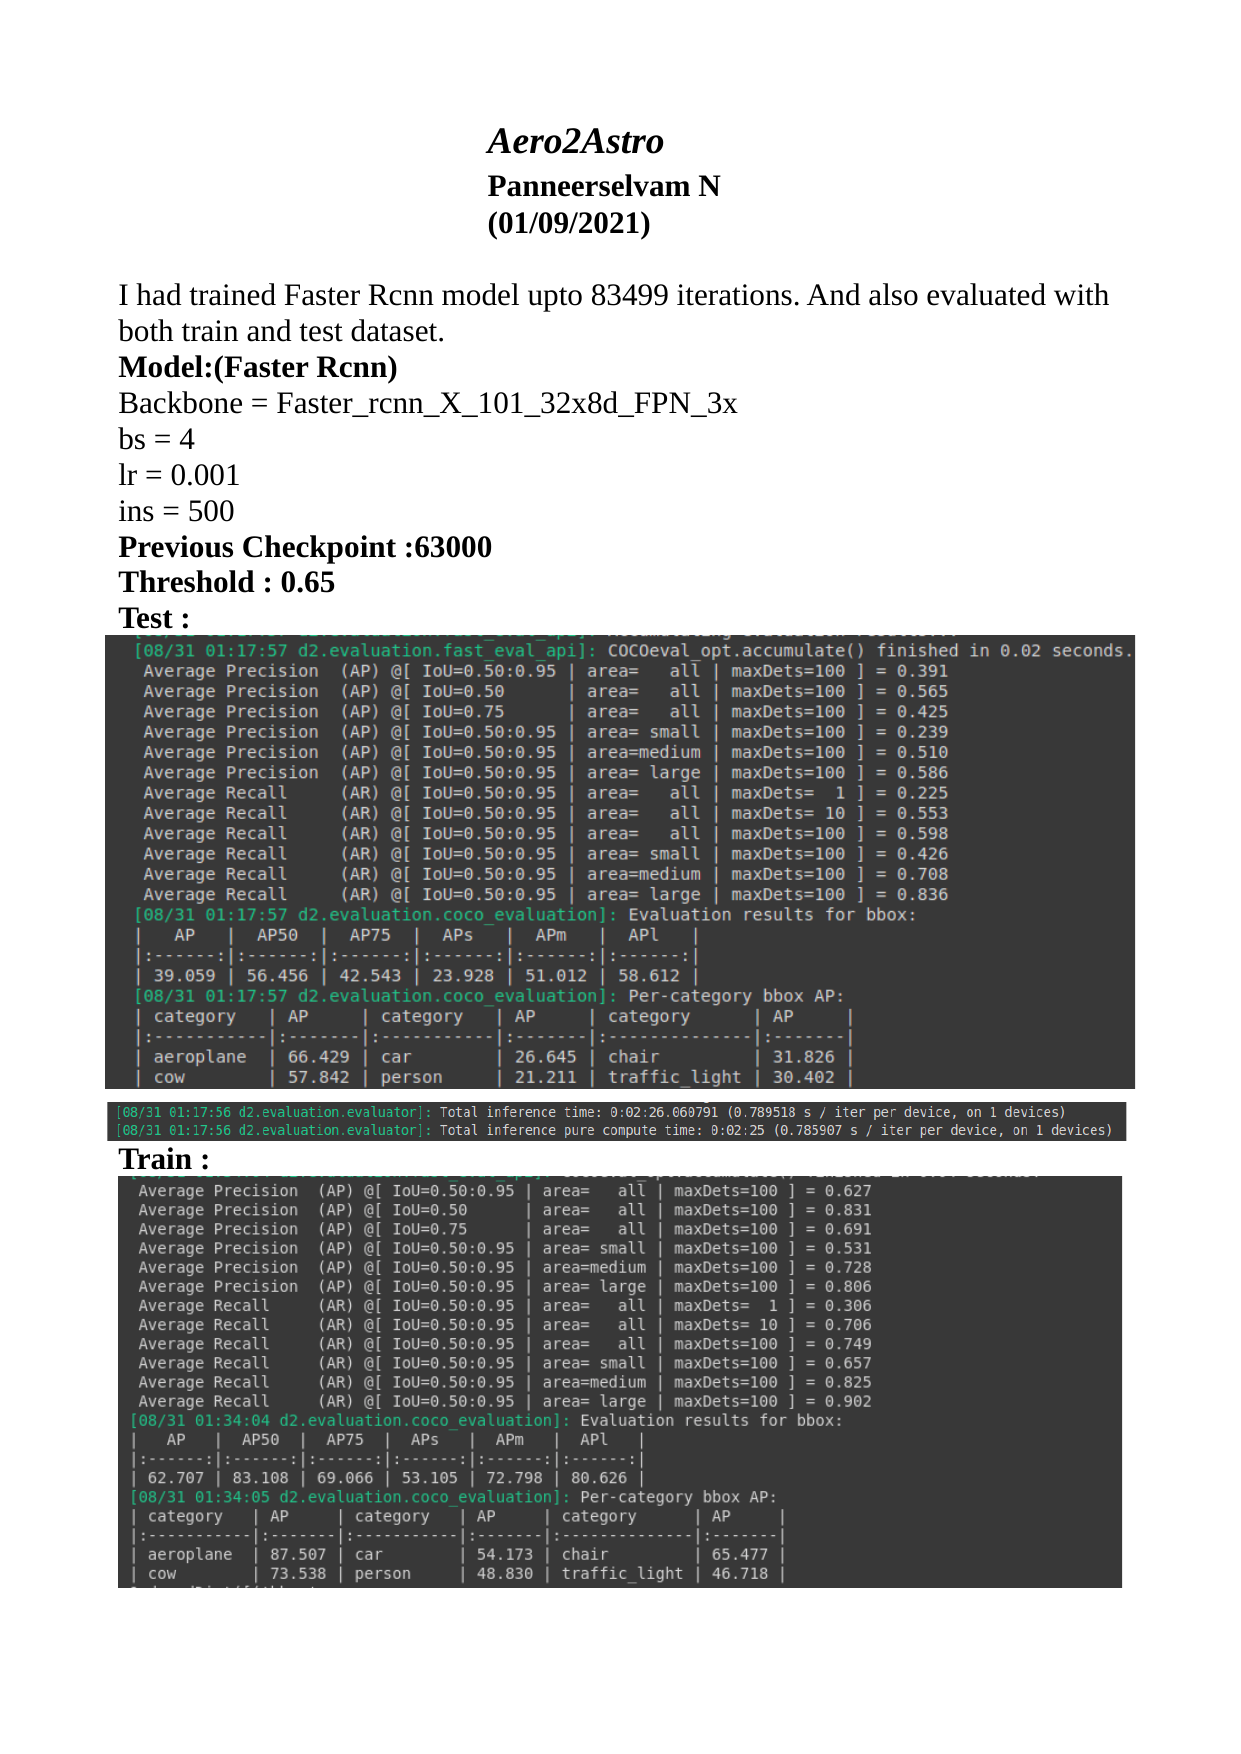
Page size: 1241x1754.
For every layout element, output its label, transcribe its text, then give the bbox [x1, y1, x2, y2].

text lr = 0.001 [118, 456, 1122, 492]
text Test : [118, 600, 1122, 635]
picture [118, 1176, 1123, 1588]
text I had trained Faster Rcnn model upto 83499 iterations. And also evaluated with both train and test dataset. [118, 276, 1122, 348]
text Backbone = Faster_rcnn_X_101_32x8d_FPN_3x [118, 384, 1122, 420]
text (01/09/2021) [118, 204, 1122, 240]
text [118, 1089, 1122, 1102]
text Aero2Astro [118, 118, 1122, 161]
picture [107, 1102, 1127, 1141]
text bs = 4 [118, 420, 1122, 456]
picture [105, 635, 1135, 1089]
text Previous Checkpoint :63000 [118, 528, 1122, 564]
text ins = 500 [118, 492, 1122, 528]
text Threshold : 0.65 [118, 564, 1122, 600]
text Train : [118, 1141, 1122, 1176]
text Panneerselvam N [118, 161, 1122, 204]
text Model:(Faster Rcnn) [118, 348, 1122, 384]
